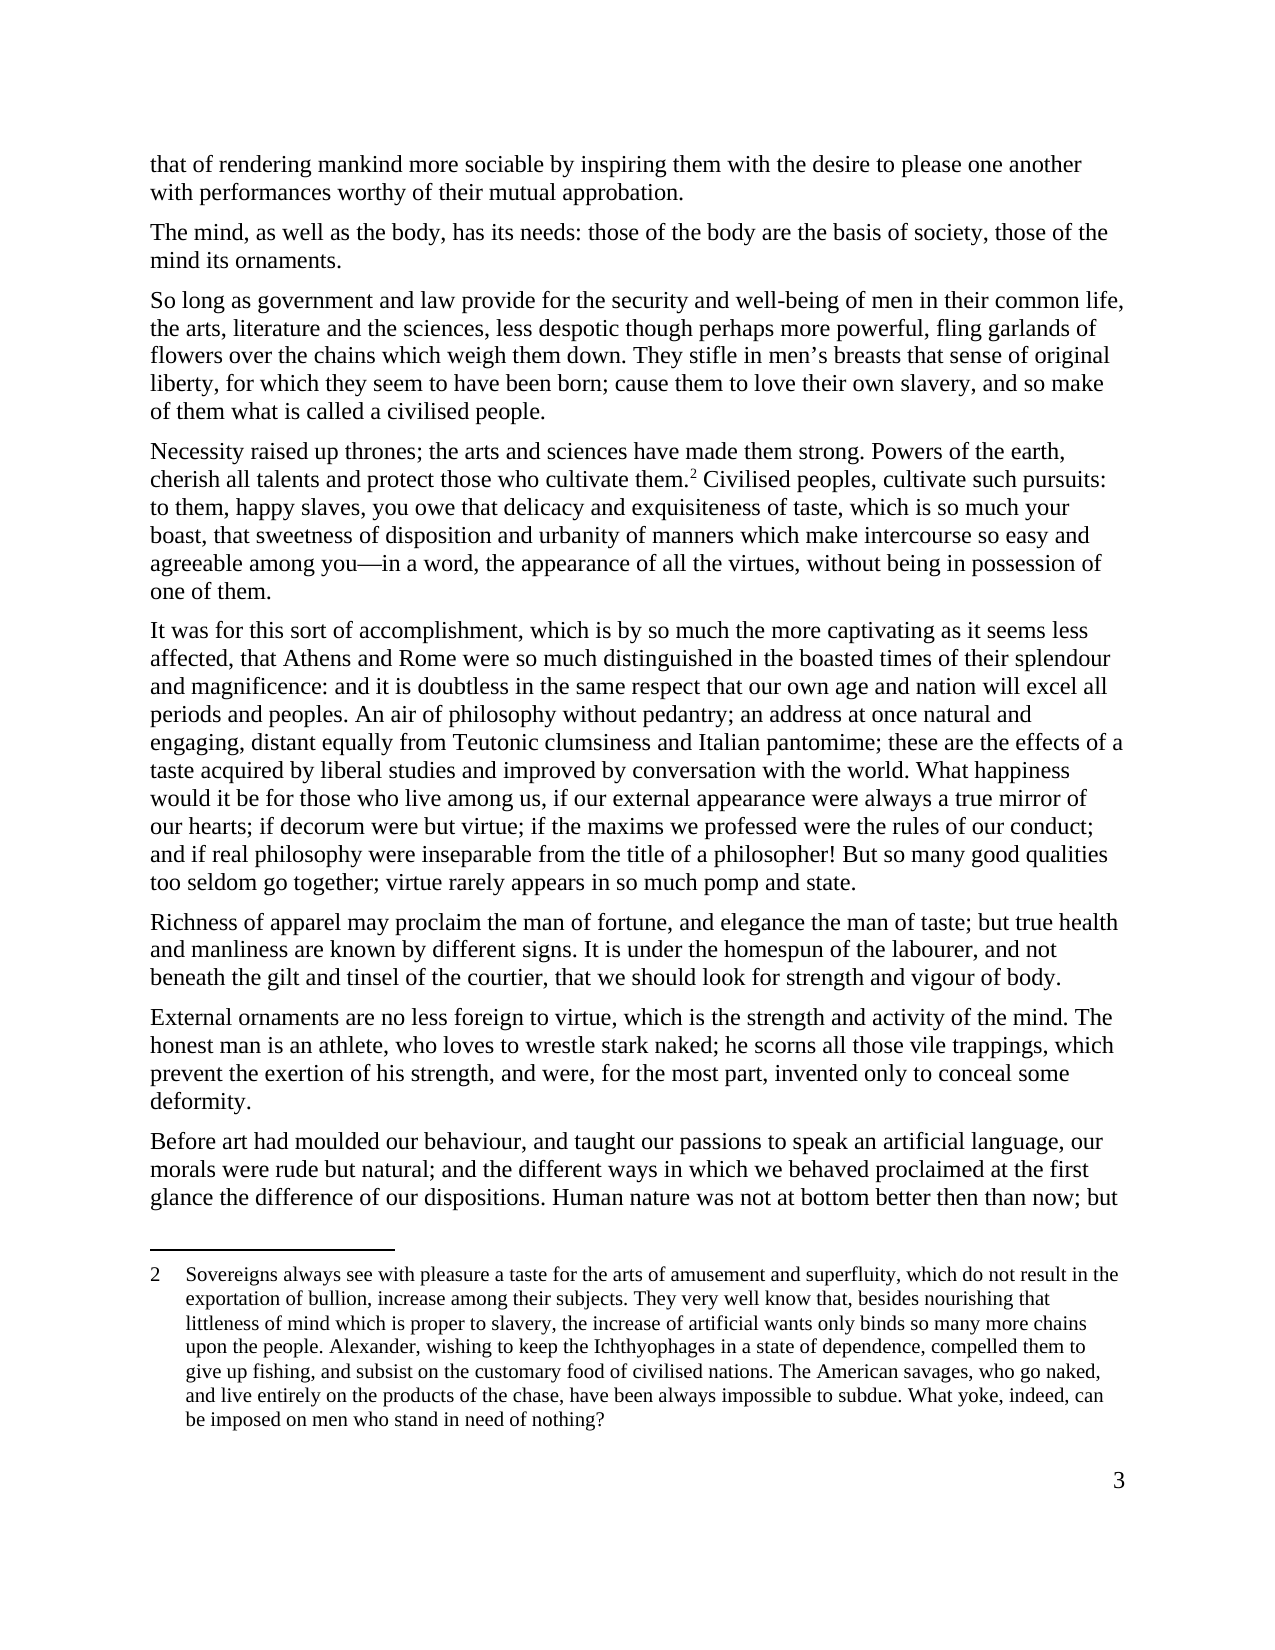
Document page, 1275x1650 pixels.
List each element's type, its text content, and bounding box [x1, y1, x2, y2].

text It was for this sort of accomplishment, which is by so much the more captivating as it seems less affected, that Athens and Rome were so much distinguished in the boasted times of their splendour and magnificence: and it is doubtless in the same respect that our own age and nation will excel all periods and peoples. An air of philosophy without pedantry; an address at once natural and engaging, distant equally from Teutonic clumsiness and Italian pantomime; these are the effects of a taste acquired by liberal studies and improved by conversation with the world. What happiness would it be for those who live among us, if our external appearance were always a true mirror of our hearts; if decorum were but virtue; if the maxims we professed were the rules of our conduct; and if real philosophy were inseparable from the title of a philosopher! But so many good qualities too seldom go together; virtue rarely appears in so much pomp and state. [150, 616, 1125, 895]
text Richness of apparel may proclaim the man of fortune, and elegance the man of taste; but true health and manliness are known by different signs. It is under the homespun of the labourer, and not beneath the gilt and tinsel of the courtier, that we should look for strength and vigour of body. [150, 907, 1125, 991]
text Necessity raised up thrones; the arts and sciences have made them strong. Powers of the earth, cherish all talents and protect those who cultivate them. Civilised peoples, cultivate such pursuits: to them, happy slaves, you owe that delicacy and exquisiteness of taste, which is so much your boast, that sweetness of disposition and urbanity of manners which make intercourse so easy and agreeable among you—in a word, the appearance of all the virtues, without being in possession of one of them. [150, 437, 1125, 604]
text Sovereigns always see with pleasure a taste for the arts of amusement and superfluity, which do not result in the exportation of bullion, increase among their subjects. They very well know that, besides nourishing that littleness of mind which is proper to slavery, the increase of artificial wants only binds so many more chains upon the people. Alexander, wishing to keep the Ichthyophages in a state of dependence, compelled them to give up fishing, and subsist on the customary food of civilised nations. The American savages, who go naked, and live entirely on the products of the chase, have been always impossible to subdue. What yoke, indeed, can be imposed on men who stand in need of nothing? [150, 1262, 1125, 1431]
text So long as government and law provide for the security and well-being of men in their common life, the arts, literature and the sciences, less despotic though perhaps more powerful, fling garlands of flowers over the chains which weigh them down. They stifle in men’s breasts that sense of original liberty, for which they seem to have been born; cause them to love their own slavery, and so make of them what is called a civilised people. [150, 285, 1125, 425]
text Before art had moulded our behaviour, and taught our passions to speak an artificial language, our morals were rude but natural; and the different ways in which we behaved proclaimed at the first glance the difference of our dispositions. Human nature was not at bottom better then than now; but [150, 1126, 1125, 1210]
text that of rendering mankind more sociable by inspiring them with the desire to please one another with performances worthy of their mutual approbation. [150, 150, 1125, 206]
text The mind, as well as the body, has its needs: those of the body are the basis of society, those of the mind its ornaments. [150, 218, 1125, 273]
text External ornaments are no less foreign to virtue, which is the strength and activity of the mind. The honest man is an athlete, who loves to wrestle stark naked; he scorns all those vile trappings, which prevent the exertion of his strength, and were, for the most part, invented only to conceal some deformity. [150, 1003, 1125, 1114]
